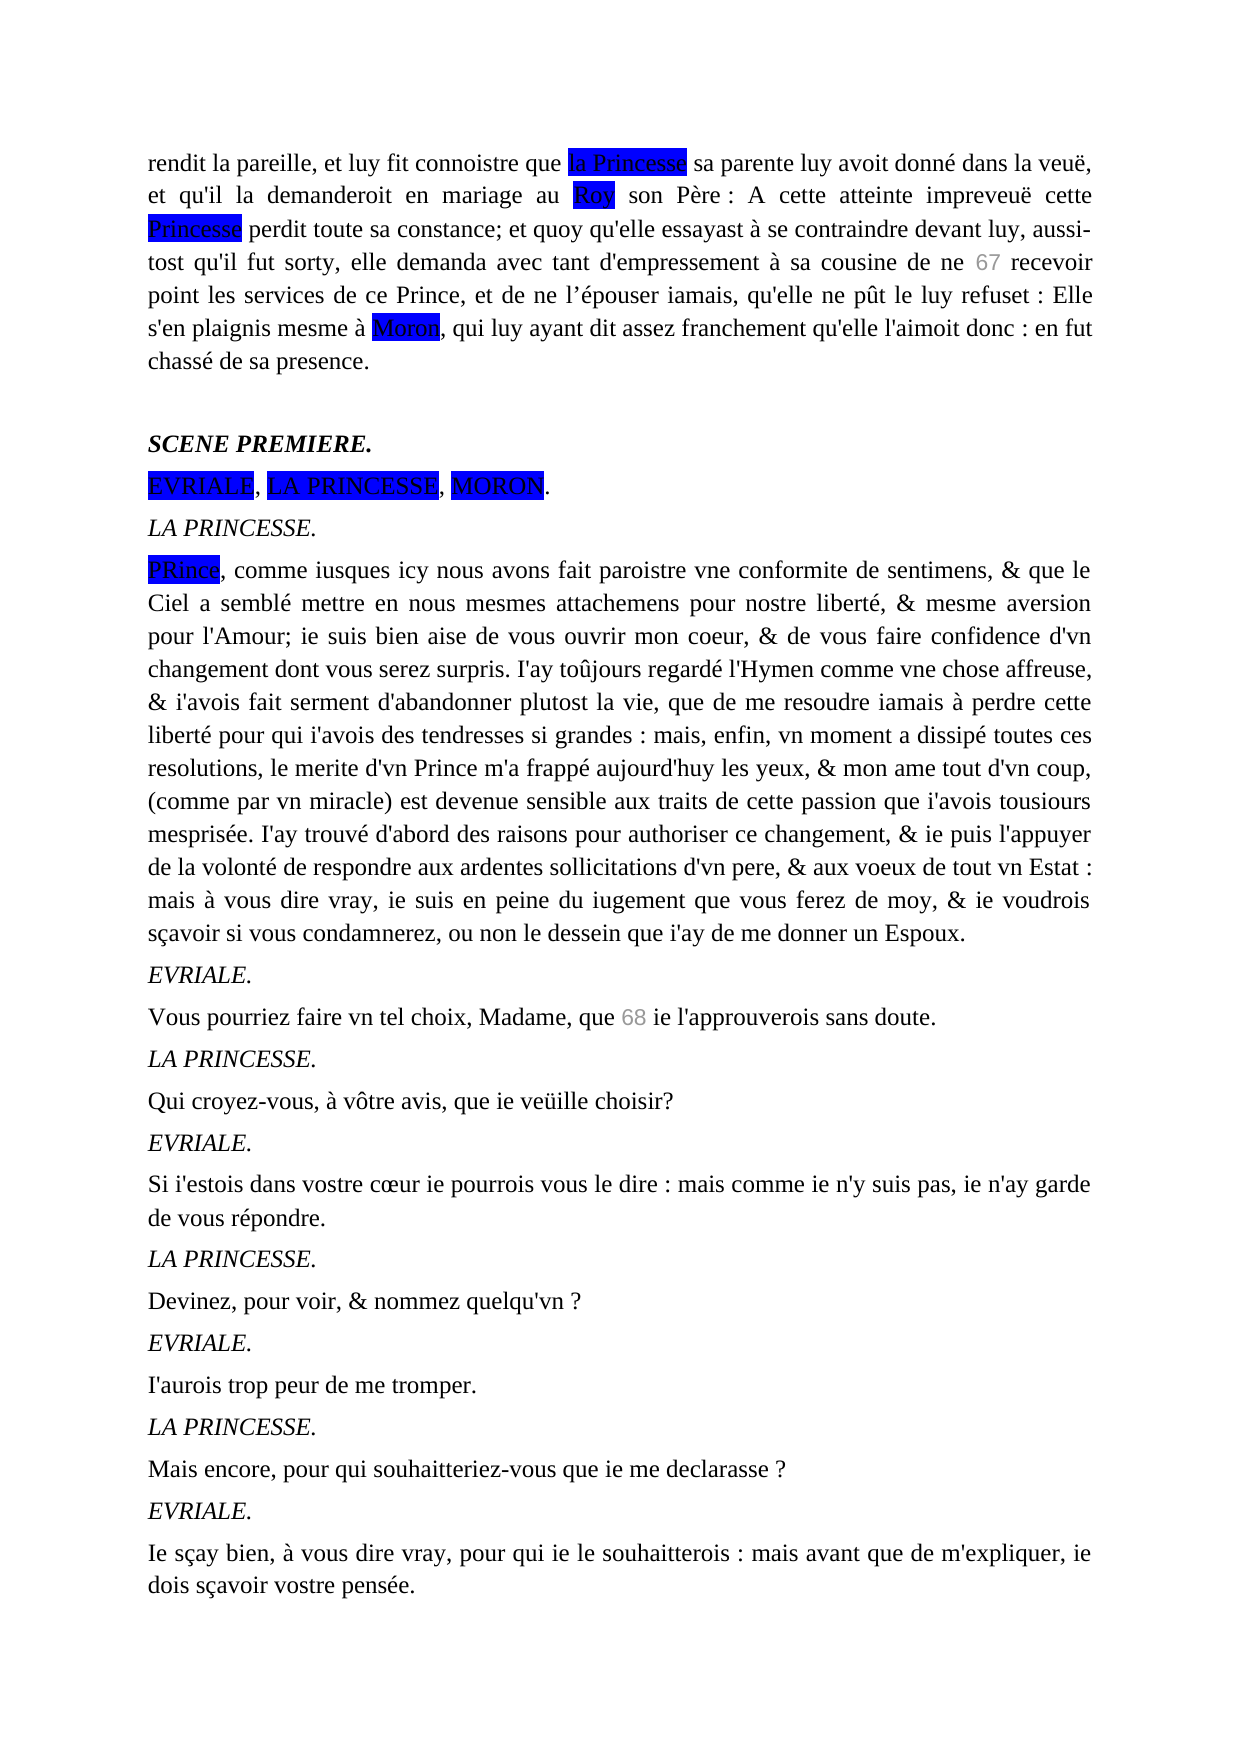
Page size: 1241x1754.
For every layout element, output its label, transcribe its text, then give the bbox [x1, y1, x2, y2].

text Si i'estois dans vostre cœur ie pourrois vous le dire : mais comme ie n'y suis pas, ie n'ay garde de vous répondre. [148, 1169, 1093, 1231]
text LA PRINCESSE. [148, 513, 1093, 542]
text PRince, comme iusques icy nous avons fait paroistre vne conformite de sentimens, & que le Ciel a semblé mettre en nous mesmes attachemens pour nostre liberté, & mesme aversion pour l'Amour; ie suis bien aise de vous ouvrir mon coeur, & de vous faire confidence d'vn changement dont vous serez surpris. I'ay toûjours regardé l'Hymen comme vne chose affreuse, & i'avois fait serment d'abandonner plutost la vie, que de me resoudre iamais à perdre cette liberté pour qui i'avois des tendresses si grandes : mais, enfin, vn moment a dissipé toutes ces resolutions, le merite d'vn Prince m'a frappé aujourd'huy les yeux, & mon ame tout d'vn coup, (comme par vn miracle) est devenue sensible aux traits de cette passion que i'avois tousiours mesprisée. I'ay trouvé d'abord des raisons pour authoriser ce changement, & ie puis l'appuyer de la volonté de respondre aux ardentes sollicitations d'vn pere, & aux voeux de tout vn Estat : mais à vous dire vray, ie suis en peine du iugement que vous ferez de moy, & ie voudrois sçavoir si vous condamnerez, ou non le dessein que i'ay de me donner un Espoux. [148, 555, 1093, 947]
text LA PRINCESSE. [148, 1244, 1093, 1273]
text SCENE PREMIERE. [148, 429, 1093, 458]
text Qui croyez-vous, à vôtre avis, que ie veüille choisir? [148, 1086, 1093, 1114]
text I'aurois trop peur de me tromper. [148, 1370, 1093, 1399]
text rendit la pareille, et luy fit connoistre que la Princesse sa parente luy avoit donné dans la veuë, et qu'il la demanderoit en mariage au Roy son Père : A cette atteinte impreveuë cette Princesse perdit toute sa constance; et quoy qu'elle essayast à se contraindre devant luy, aussi-tost qu'il fut sorty, elle demanda avec tant d'empressement à sa cousine de ne 67 recevoir point les services de ce Prince, et de ne l’épouser iamais, qu'elle ne pût le luy refuset : Elle s'en plaignis mesme à Moron, qui luy ayant dit assez franchement qu'elle l'aimoit donc : en fut chassé de sa presence. [148, 148, 1093, 374]
text Vous pourriez faire vn tel choix, Madame, que 68 ie l'approuverois sans doute. [148, 1002, 1093, 1031]
text Devinez, pour voir, & nommez quelqu'vn ? [148, 1286, 1093, 1315]
text LA PRINCESSE. [148, 1044, 1093, 1073]
text Mais encore, pour qui souhaitteriez-vous que ie me declarasse ? [148, 1454, 1093, 1483]
text EVRIALE. [148, 1328, 1093, 1357]
text LA PRINCESSE. [148, 1412, 1093, 1441]
text EVRIALE. [148, 1496, 1093, 1524]
text EVRIALE, LA PRINCESSE, MORON. [544, 471, 1093, 500]
text EVRIALE. [148, 960, 1093, 989]
text EVRIALE. [148, 1128, 1093, 1156]
text Ie sçay bien, à vous dire vray, pour qui ie le souhaitterois : mais avant que de m'expliquer, ie dois sçavoir vostre pensée. [148, 1538, 1093, 1599]
